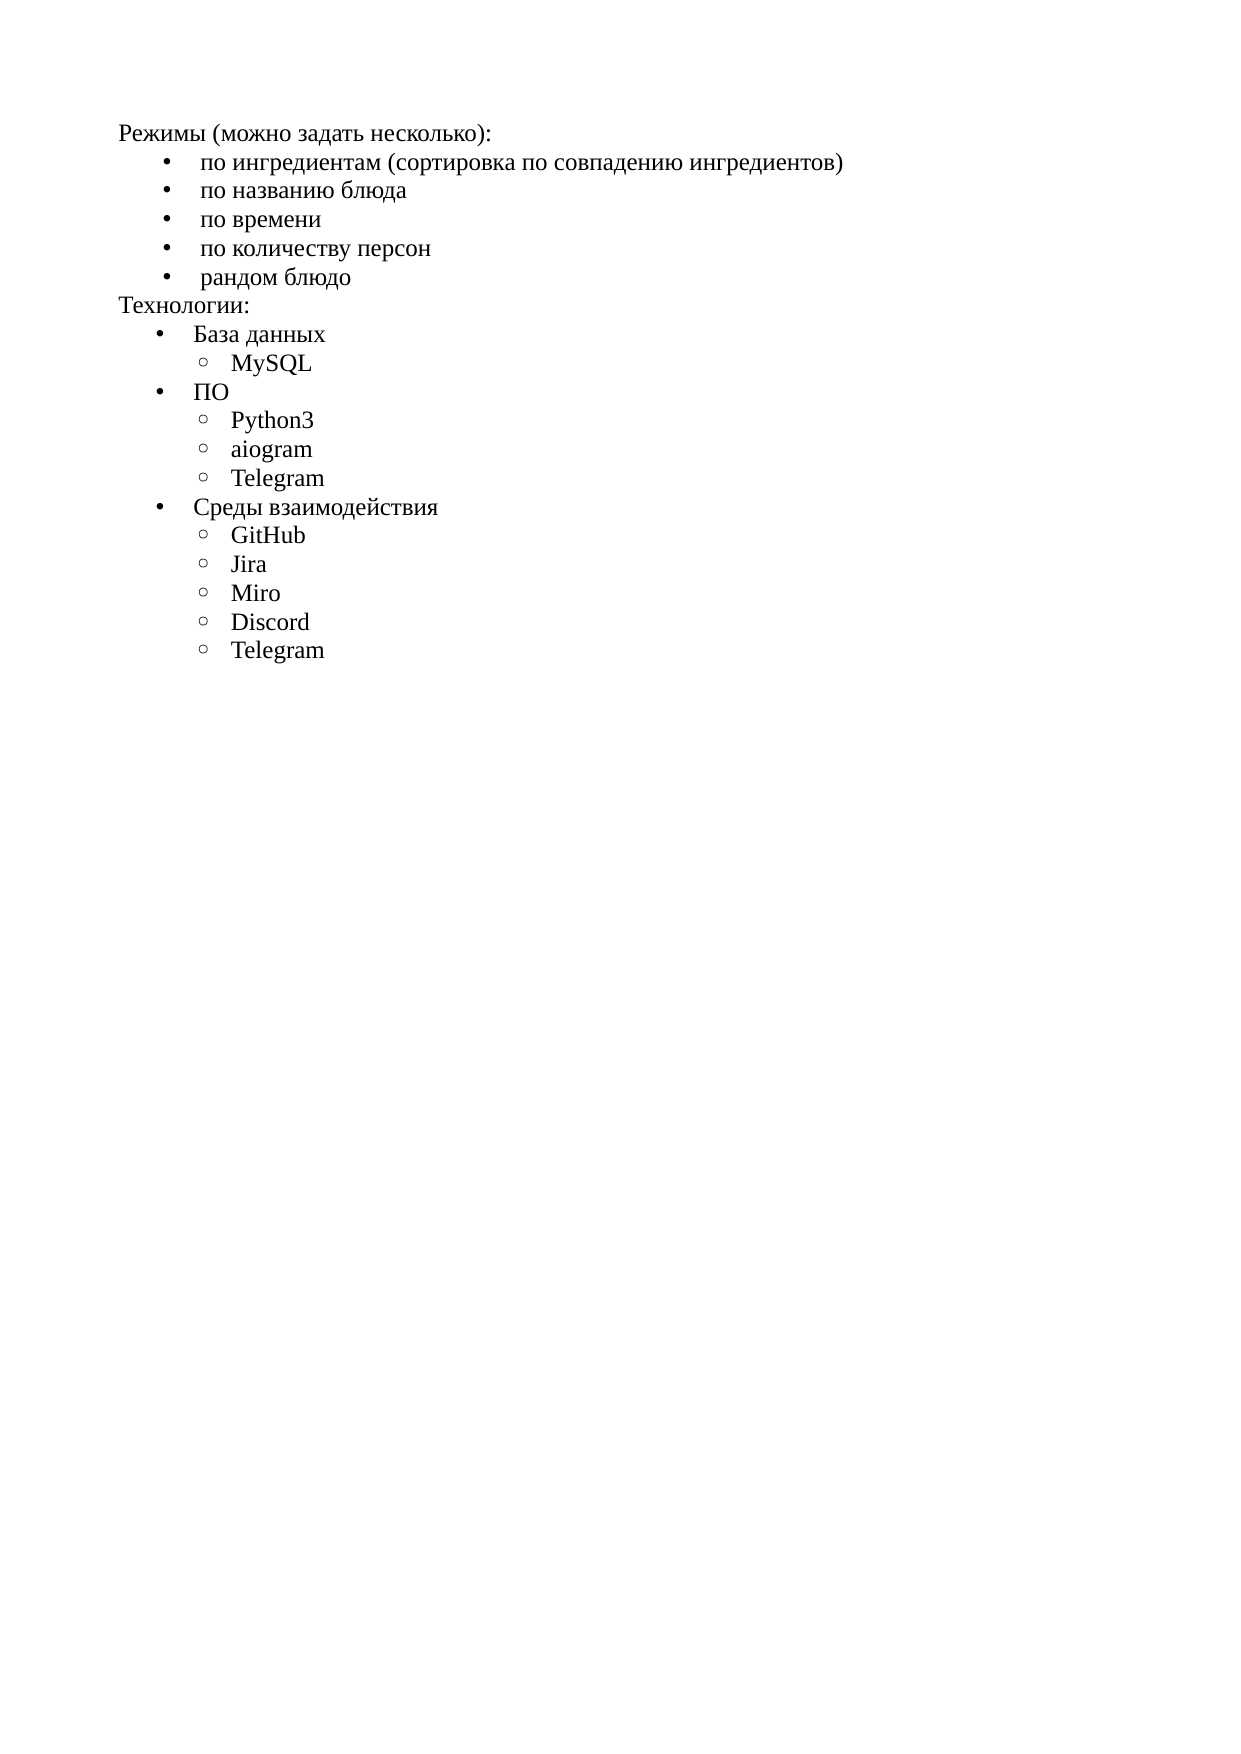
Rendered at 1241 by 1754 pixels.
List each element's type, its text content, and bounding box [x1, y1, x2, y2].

list Среды взаимодействия [156, 492, 1122, 521]
list MySQL [193, 348, 1122, 377]
list по названию блюда [163, 176, 1122, 204]
list по времени [163, 204, 1122, 233]
list База данных [156, 319, 1122, 348]
list ПО [156, 377, 1122, 406]
list Telegram [193, 463, 1122, 492]
list Python3 [193, 406, 1122, 434]
list Miro [193, 578, 1122, 607]
list Discord [193, 607, 1122, 636]
list aiogram [193, 434, 1122, 463]
list по ингредиентам (сортировка по совпадению ингредиентов) [163, 147, 1122, 176]
list GitHub [193, 521, 1122, 549]
text Технологии: [118, 291, 1122, 319]
list Telegram [193, 636, 1122, 664]
list рандом блюдо [163, 262, 1122, 291]
text Режимы (можно задать несколько): [118, 118, 1122, 147]
list по количеству персон [163, 233, 1122, 262]
list Jira [193, 549, 1122, 578]
